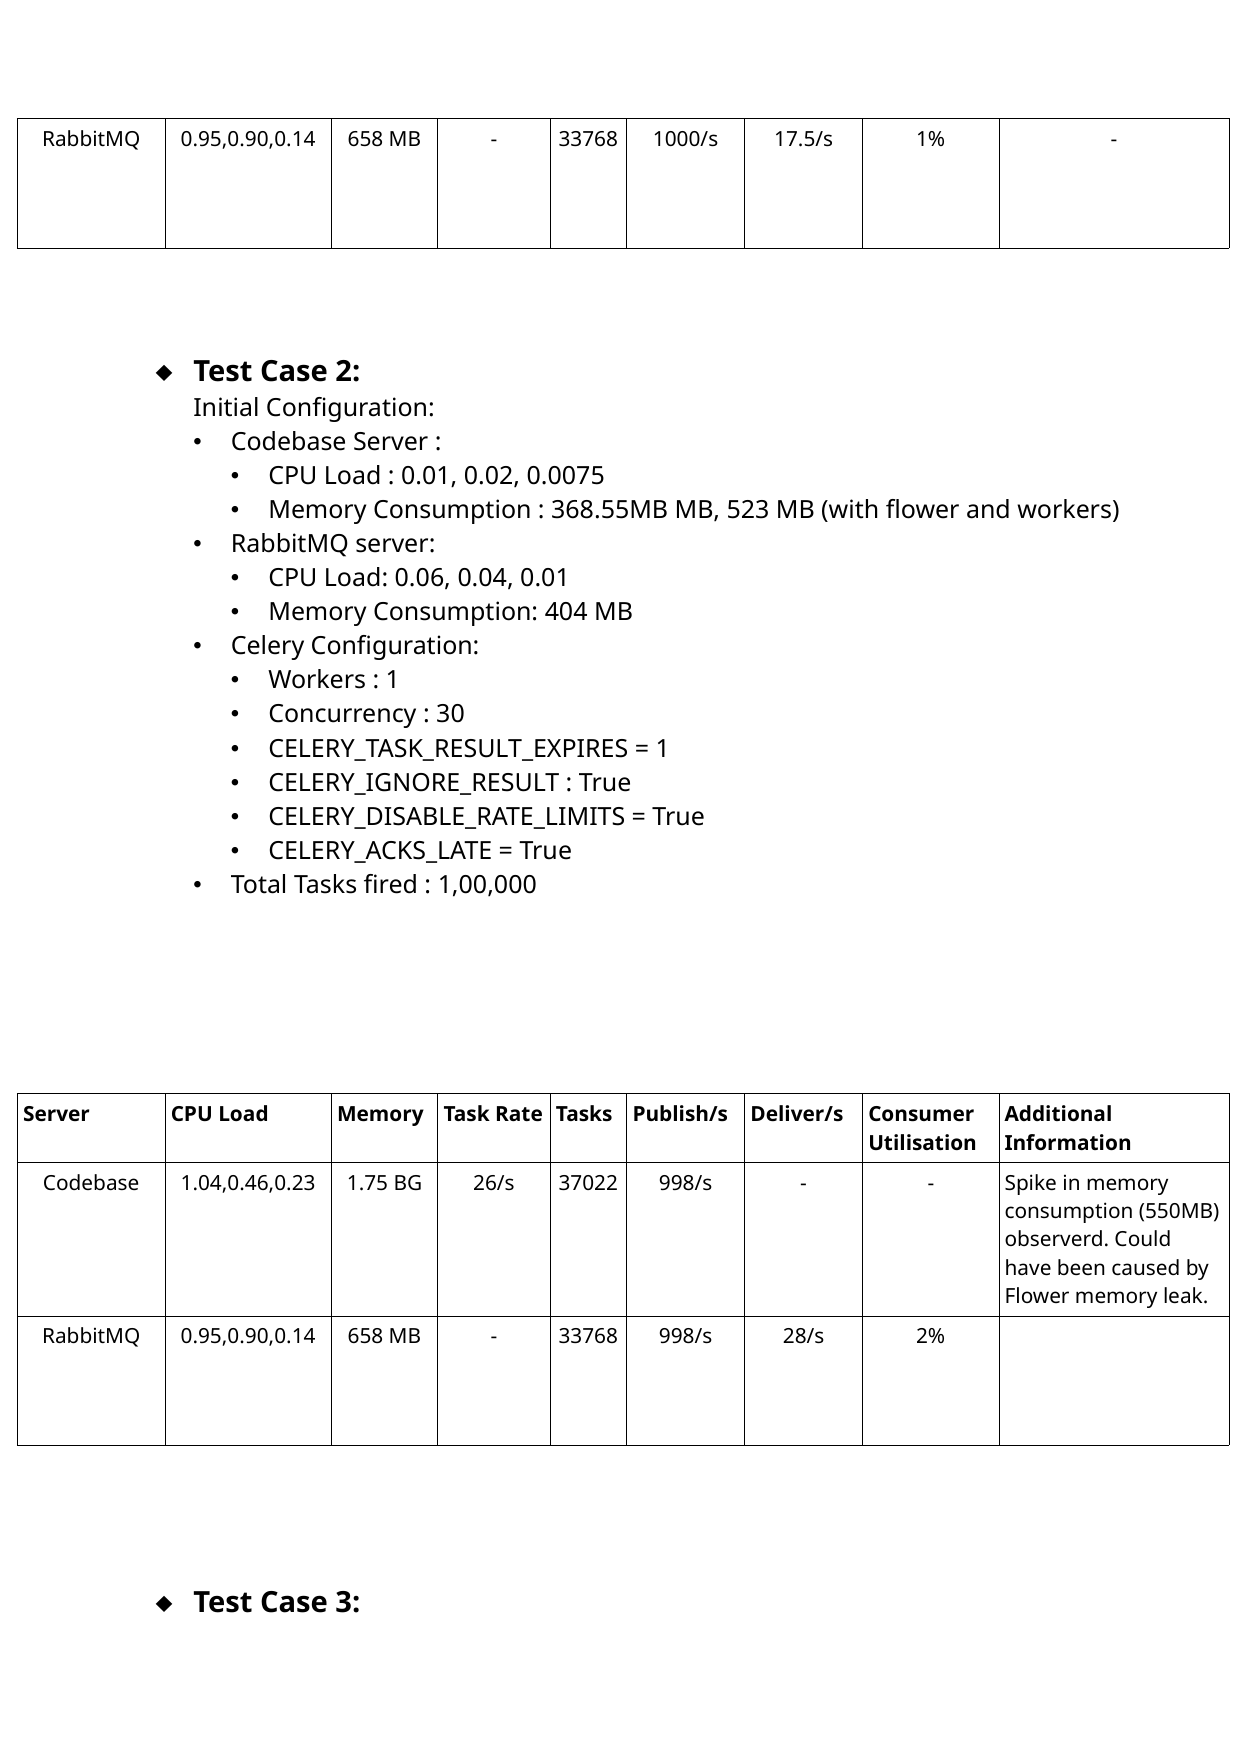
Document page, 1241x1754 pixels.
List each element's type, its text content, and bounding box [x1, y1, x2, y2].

table_cell - [438, 119, 550, 248]
list CELERY_IGNORE_RESULT : True [231, 764, 1122, 798]
list Initial Configuration: [156, 389, 1122, 424]
table_cell 658 MB [332, 119, 437, 248]
table_cell [1000, 1317, 1229, 1445]
table_header Server [18, 1094, 165, 1162]
list CELERY_ACKS_LATE = True [231, 832, 1122, 866]
table_cell Spike in memory consumption (550MB) observerd. Could have been caused by Flower memory leak. [1000, 1163, 1229, 1316]
table_cell 33768 [551, 119, 626, 248]
list CELERY_DISABLE_RATE_LIMITS = True [231, 798, 1122, 832]
table_header Publish/s [627, 1094, 744, 1162]
table_header Deliver/s [745, 1094, 862, 1162]
table_cell 1.04,0.46,0.23 [166, 1163, 331, 1316]
table_cell - [745, 1163, 862, 1316]
table_cell - [863, 1163, 999, 1316]
table_header Tasks [551, 1094, 626, 1162]
table_cell Codebase [18, 1163, 165, 1316]
table_cell 33768 [551, 1317, 626, 1445]
table_header Consumer Utilisation [863, 1094, 999, 1162]
list Memory Consumption: 404 MB [231, 594, 1122, 628]
list Codebase Server : [193, 424, 1122, 458]
table_cell 1.75 BG [332, 1163, 437, 1316]
list Total Tasks fired : 1,00,000 [193, 866, 1122, 901]
table_cell 17.5/s [745, 119, 862, 248]
table_cell 998/s [627, 1317, 744, 1445]
list CPU Load : 0.01, 0.02, 0.0075 [231, 458, 1122, 492]
table_header Task Rate [438, 1094, 550, 1162]
table_cell RabbitMQ [18, 119, 165, 248]
table_cell - [1000, 119, 1229, 248]
list Concurrency : 30 [231, 696, 1122, 730]
table_cell - [438, 1317, 550, 1445]
table_cell 37022 [551, 1163, 626, 1316]
list Test Case 3: [156, 1581, 1122, 1621]
list CPU Load: 0.06, 0.04, 0.01 [231, 560, 1122, 594]
table_header CPU Load [166, 1094, 331, 1162]
list CELERY_TASK_RESULT_EXPIRES = 1 [231, 730, 1122, 764]
table_cell 0.95,0.90,0.14 [166, 1317, 331, 1445]
list Memory Consumption : 368.55MB MB, 523 MB (with flower and workers) [231, 492, 1122, 526]
table_cell 0.95,0.90,0.14 [166, 119, 331, 248]
table_cell 658 MB [332, 1317, 437, 1445]
list RabbitMQ server: [193, 526, 1122, 560]
table_header Additional Information [1000, 1094, 1229, 1162]
table_cell 26/s [438, 1163, 550, 1316]
table_cell 1% [863, 119, 999, 248]
table_cell 998/s [627, 1163, 744, 1316]
list Test Case 2: [156, 350, 1122, 389]
list Celery Configuration: [193, 628, 1122, 662]
table_cell 1000/s [627, 119, 744, 248]
list Workers : 1 [231, 662, 1122, 696]
table_header Memory [332, 1094, 437, 1162]
table_cell 2% [863, 1317, 999, 1445]
table_cell RabbitMQ [18, 1317, 165, 1445]
table_cell 28/s [745, 1317, 862, 1445]
